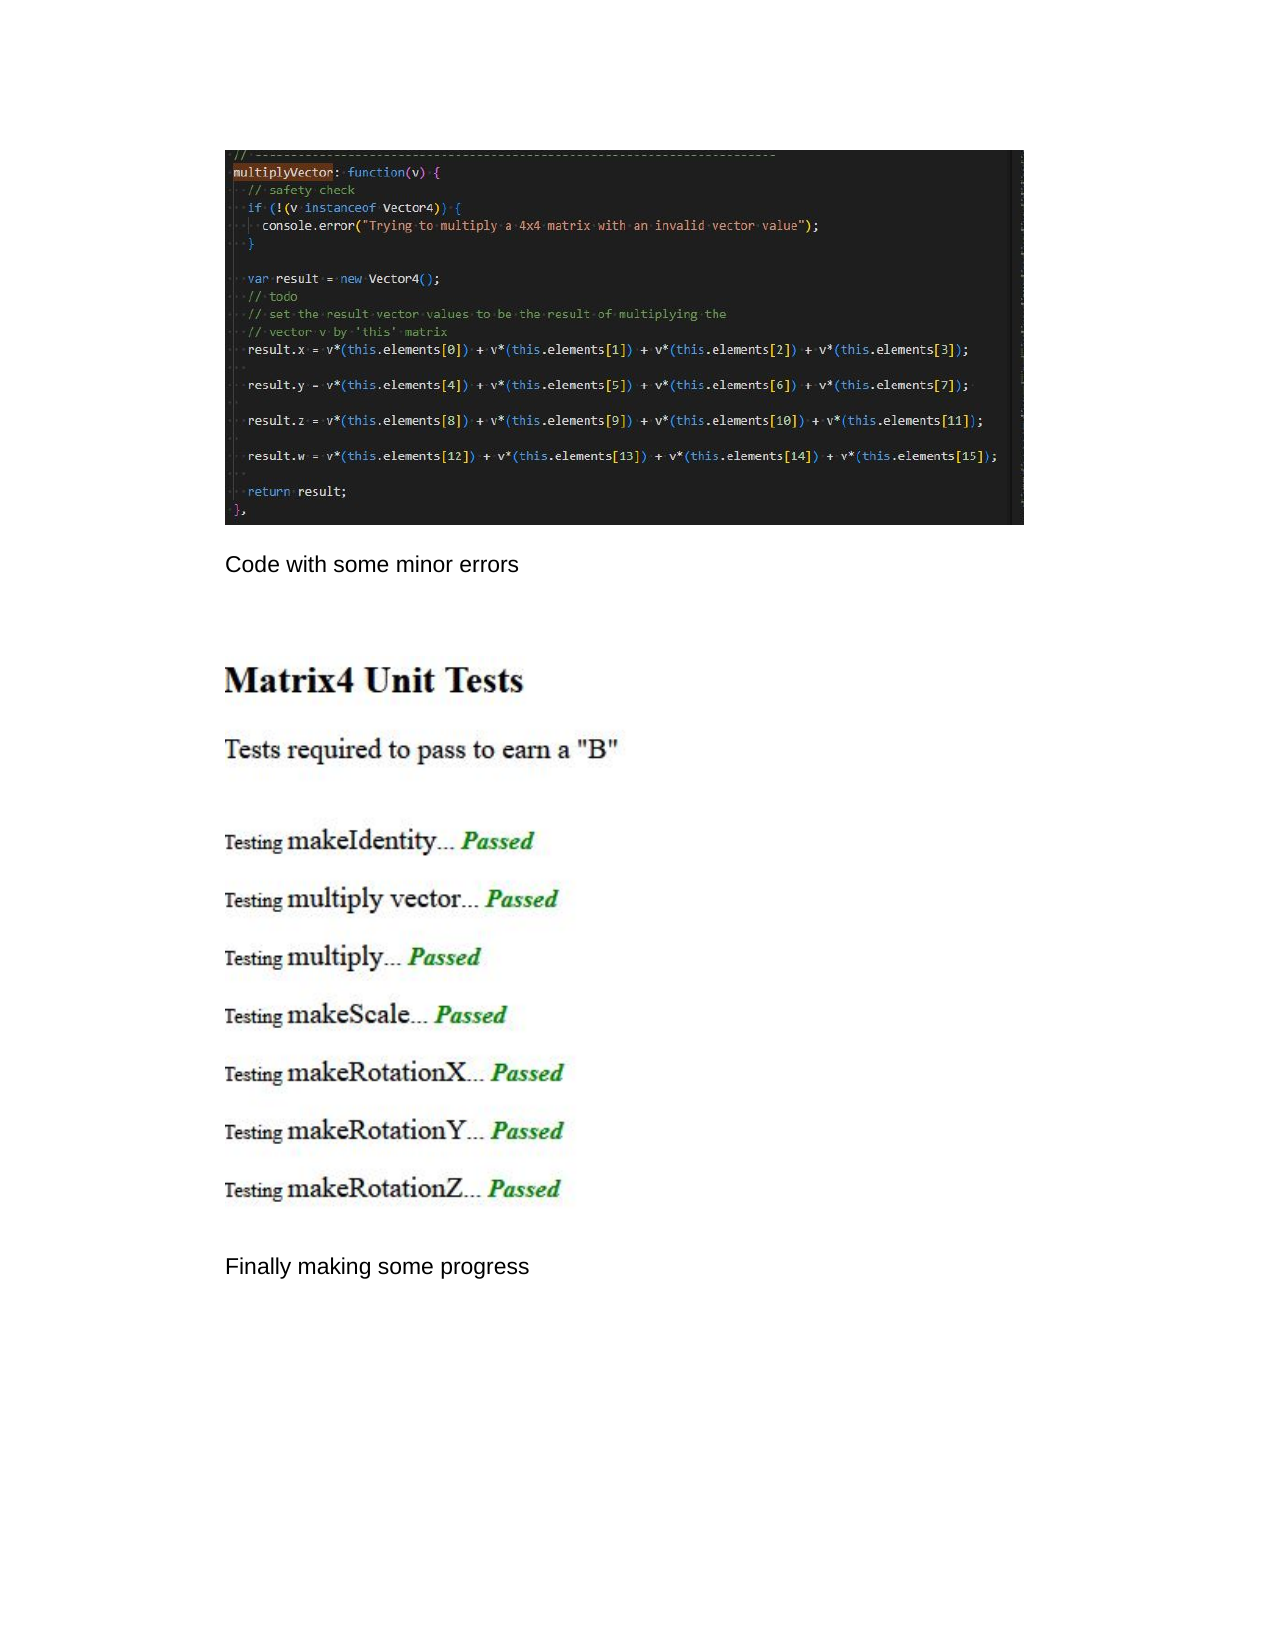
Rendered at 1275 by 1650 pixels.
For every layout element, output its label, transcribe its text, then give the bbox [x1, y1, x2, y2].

picture [225, 656, 777, 1227]
picture [225, 150, 1024, 525]
text Code with some minor errors [150, 551, 1125, 577]
text Finally making some progress [150, 1253, 1125, 1279]
